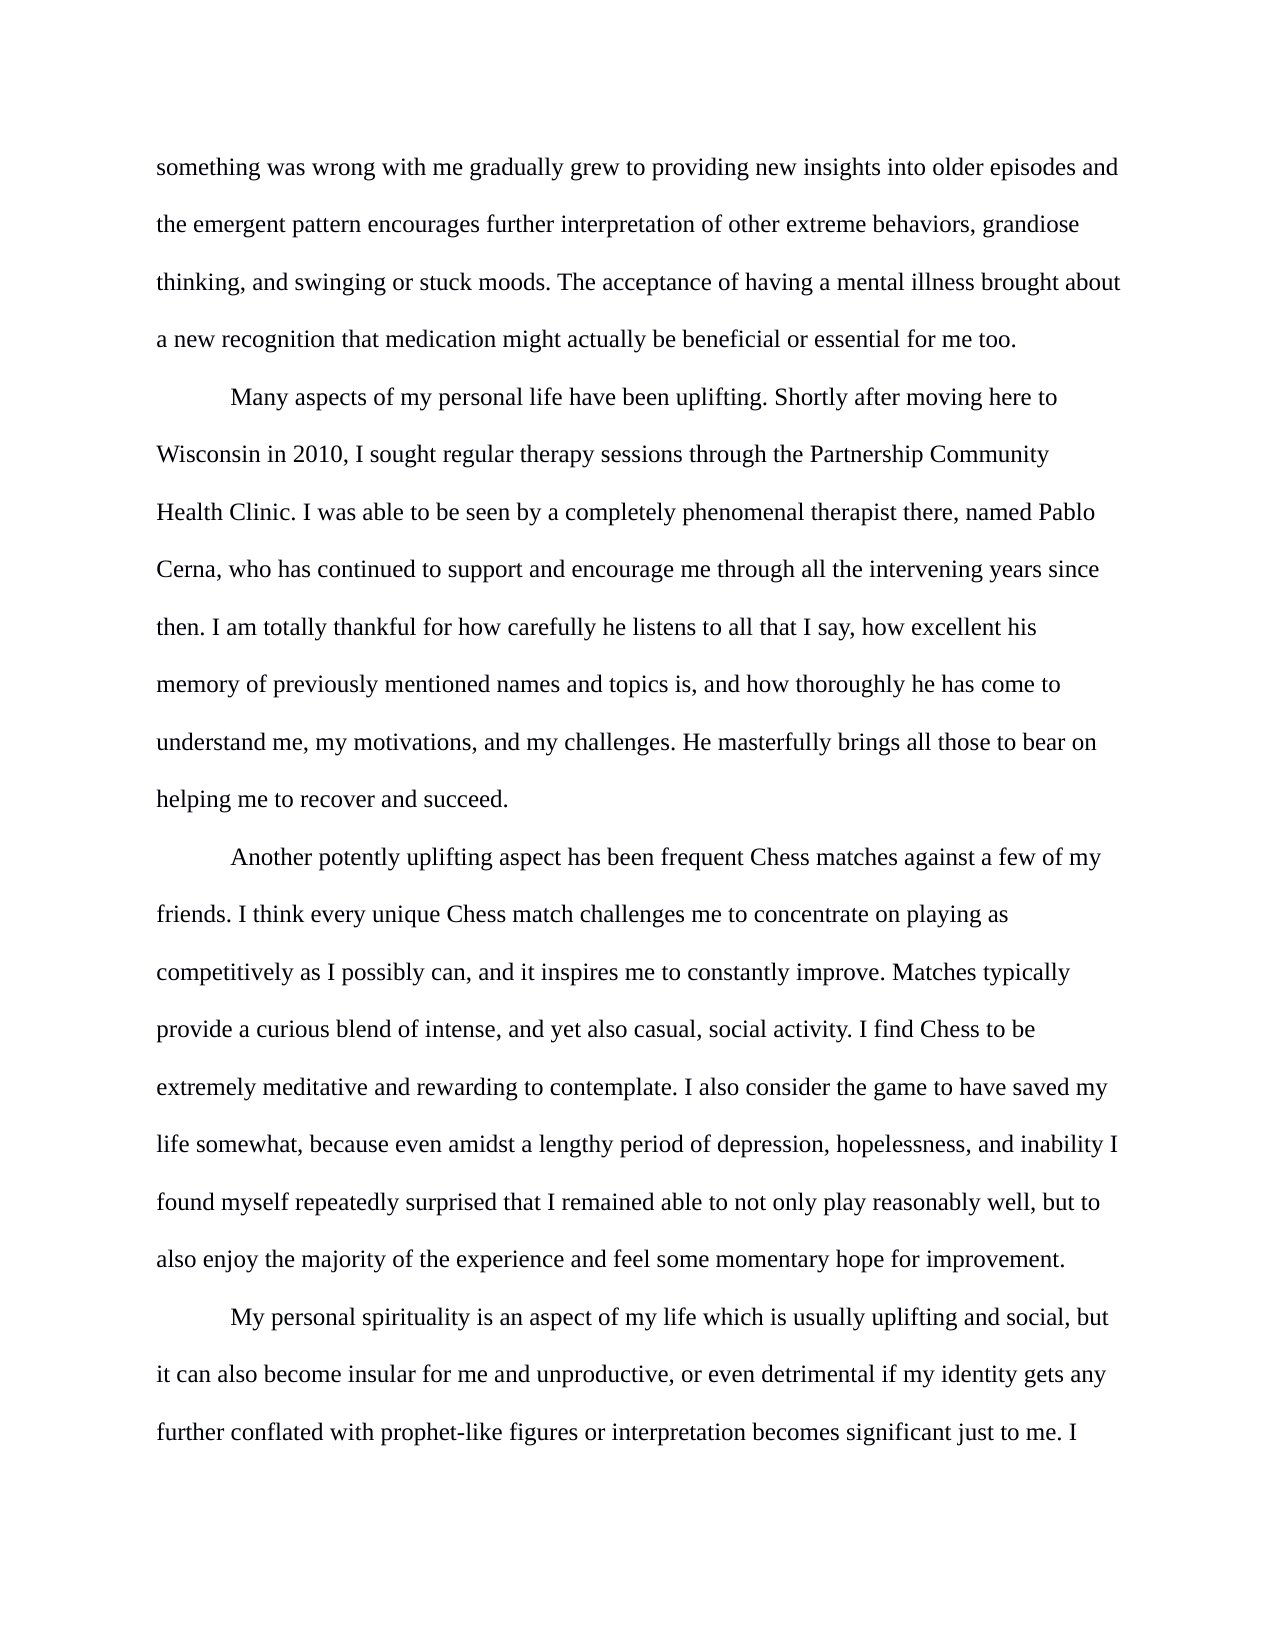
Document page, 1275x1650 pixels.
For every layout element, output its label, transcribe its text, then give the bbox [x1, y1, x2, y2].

text My personal spirituality is an aspect of my life which is usually uplifting and social, but it can also become insular for me and unproductive, or even detrimental if my identity gets any further conflated with prophet-like figures or interpretation becomes significant just to me. I [156, 1302, 1121, 1446]
text Many aspects of my personal life have been uplifting. Shortly after moving here to Wisconsin in 2010, I sought regular therapy sessions through the Partnership Community Health Clinic. I was able to be seen by a completely phenomenal therapist there, named Pablo Cerna, who has continued to support and encourage me through all the intervening years since then. I am totally thankful for how carefully he listens to all that I say, how excellent his memory of previously mentioned names and topics is, and how thoroughly he has come to understand me, my motivations, and my challenges. He masterfully brings all those to bear on helping me to recover and succeed. [156, 382, 1121, 813]
text Another potently uplifting aspect has been frequent Chess matches against a few of my friends. I think every unique Chess match challenges me to concentrate on playing as competitively as I possibly can, and it inspires me to constantly improve. Matches typically provide a curious blend of intense, and yet also casual, social activity. I find Chess to be extremely meditative and rewarding to contemplate. I also consider the game to have saved my life somewhat, because even amidst a lengthy period of depression, hopelessness, and inability I found myself repeatedly surprised that I remained able to not only play reasonably well, but to also enjoy the majority of the experience and feel some momentary hope for improvement. [156, 842, 1121, 1273]
text something was wrong with me gradually grew to providing new insights into older episodes and the emergent pattern encourages further interpretation of other extreme behaviors, grandiose thinking, and swinging or stuck moods. The acceptance of having a mental illness brought about a new recognition that medication might actually be beneficial or essential for me too. [156, 152, 1121, 353]
